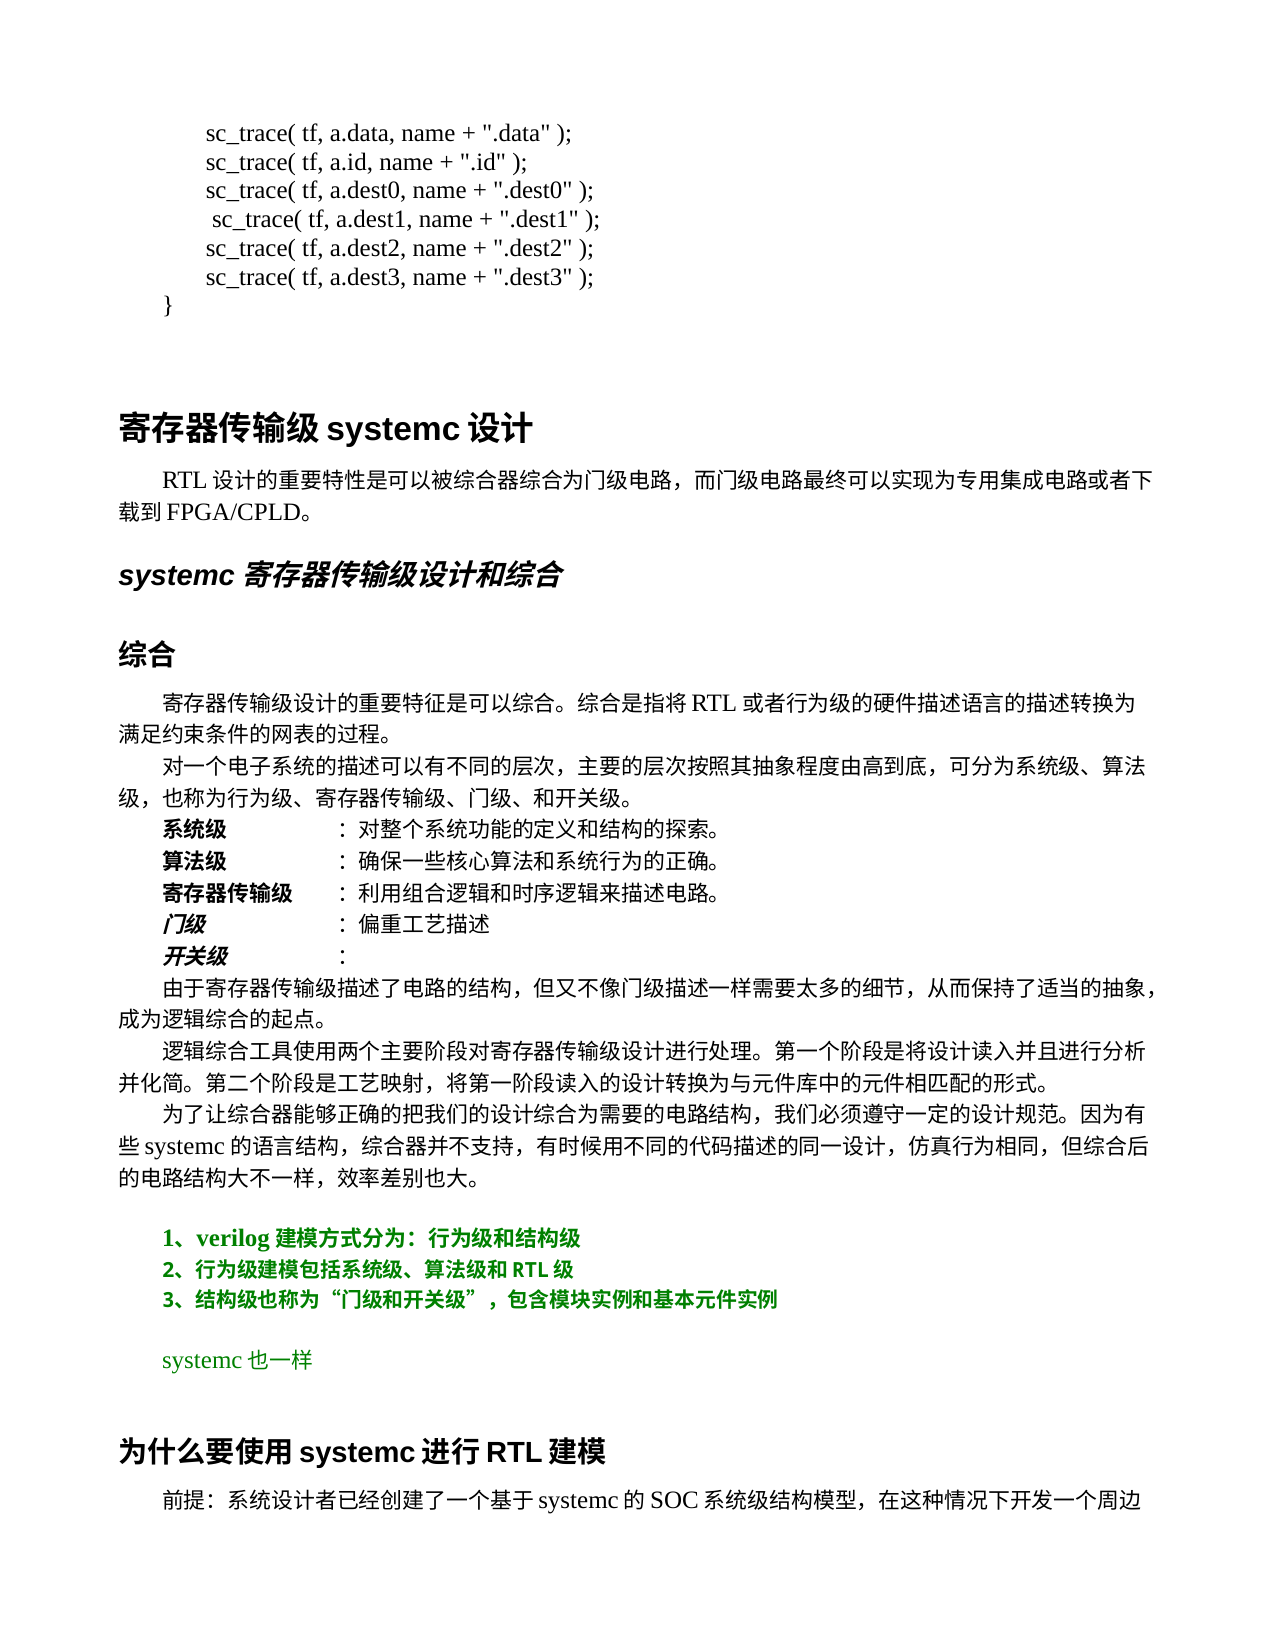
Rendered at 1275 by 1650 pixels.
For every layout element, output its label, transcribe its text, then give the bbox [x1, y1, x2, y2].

text 前提：系统设计者已经创建了一个基于systemc的SOC系统级结构模型，在这种情况下开发一个周边 [118, 1483, 1157, 1515]
text 寄存器传输级 ：利用组合逻辑和时序逻辑来描述电路。 [118, 876, 1157, 907]
text sc_trace( tf, a.id, name + ".id" ); [118, 147, 1157, 176]
text sc_trace( tf, a.dest3, name + ".dest3" ); [118, 262, 1157, 291]
text 系统级 ：对整个系统功能的定义和结构的探索。 [118, 812, 1157, 844]
text 2、行为级建模包括系统级、算法级和RTL级 [118, 1253, 1157, 1283]
text 门级 ：偏重工艺描述 [118, 907, 1157, 939]
subtitle 为什么要使用systemc进行RTL建模 [118, 1428, 1157, 1471]
text sc_trace( tf, a.dest2, name + ".dest2" ); [118, 233, 1157, 262]
text 对一个电子系统的描述可以有不同的层次，主要的层次按照其抽象程度由高到底，可分为系统级、算法级，也称为行为级、寄存器传输级、门级、和开关级。 [118, 749, 1157, 812]
text 算法级 ：确保一些核心算法和系统行为的正确。 [118, 844, 1157, 876]
text 1、verilog建模方式分为：行为级和结构级 [118, 1221, 1157, 1253]
text 开关级 ： [118, 939, 1157, 971]
text RTL设计的重要特性是可以被综合器综合为门级电路，而门级电路最终可以实现为专用集成电路或者下载到FPGA/CPLD。 [118, 463, 1157, 526]
text 逻辑综合工具使用两个主要阶段对寄存器传输级设计进行处理。第一个阶段是将设计读入并且进行分析并化简。第二个阶段是工艺映射，将第一阶段读入的设计转换为与元件库中的元件相匹配的形式。 [118, 1034, 1157, 1097]
subtitle 综合 [118, 631, 1157, 673]
text systemc也一样 [118, 1343, 1157, 1375]
text 3、结构级也称为“门级和开关级”，包含模块实例和基本元件实例 [118, 1283, 1157, 1313]
text sc_trace( tf, a.dest1, name + ".dest1" ); [118, 204, 1157, 233]
text sc_trace( tf, a.dest0, name + ".dest0" ); [118, 176, 1157, 204]
text } [118, 291, 1157, 319]
subtitle systemc寄存器传输级设计和综合 [118, 551, 1157, 593]
text sc_trace( tf, a.data, name + ".data" ); [118, 118, 1157, 147]
text 为了让综合器能够正确的把我们的设计综合为需要的电路结构，我们必须遵守一定的设计规范。因为有些systemc的语言结构，综合器并不支持，有时候用不同的代码描述的同一设计，仿真行为相同，但综合后的电路结构大不一样，效率差别也大。 [118, 1097, 1157, 1192]
text 寄存器传输级设计的重要特征是可以综合。综合是指将RTL或者行为级的硬件描述语言的描述转换为满足约束条件的网表的过程。 [118, 686, 1157, 749]
text 由于寄存器传输级描述了电路的结构，但又不像门级描述一样需要太多的细节，从而保持了适当的抽象，成为逻辑综合的起点。 [118, 971, 1157, 1034]
subtitle 寄存器传输级systemc设计 [118, 402, 1157, 450]
